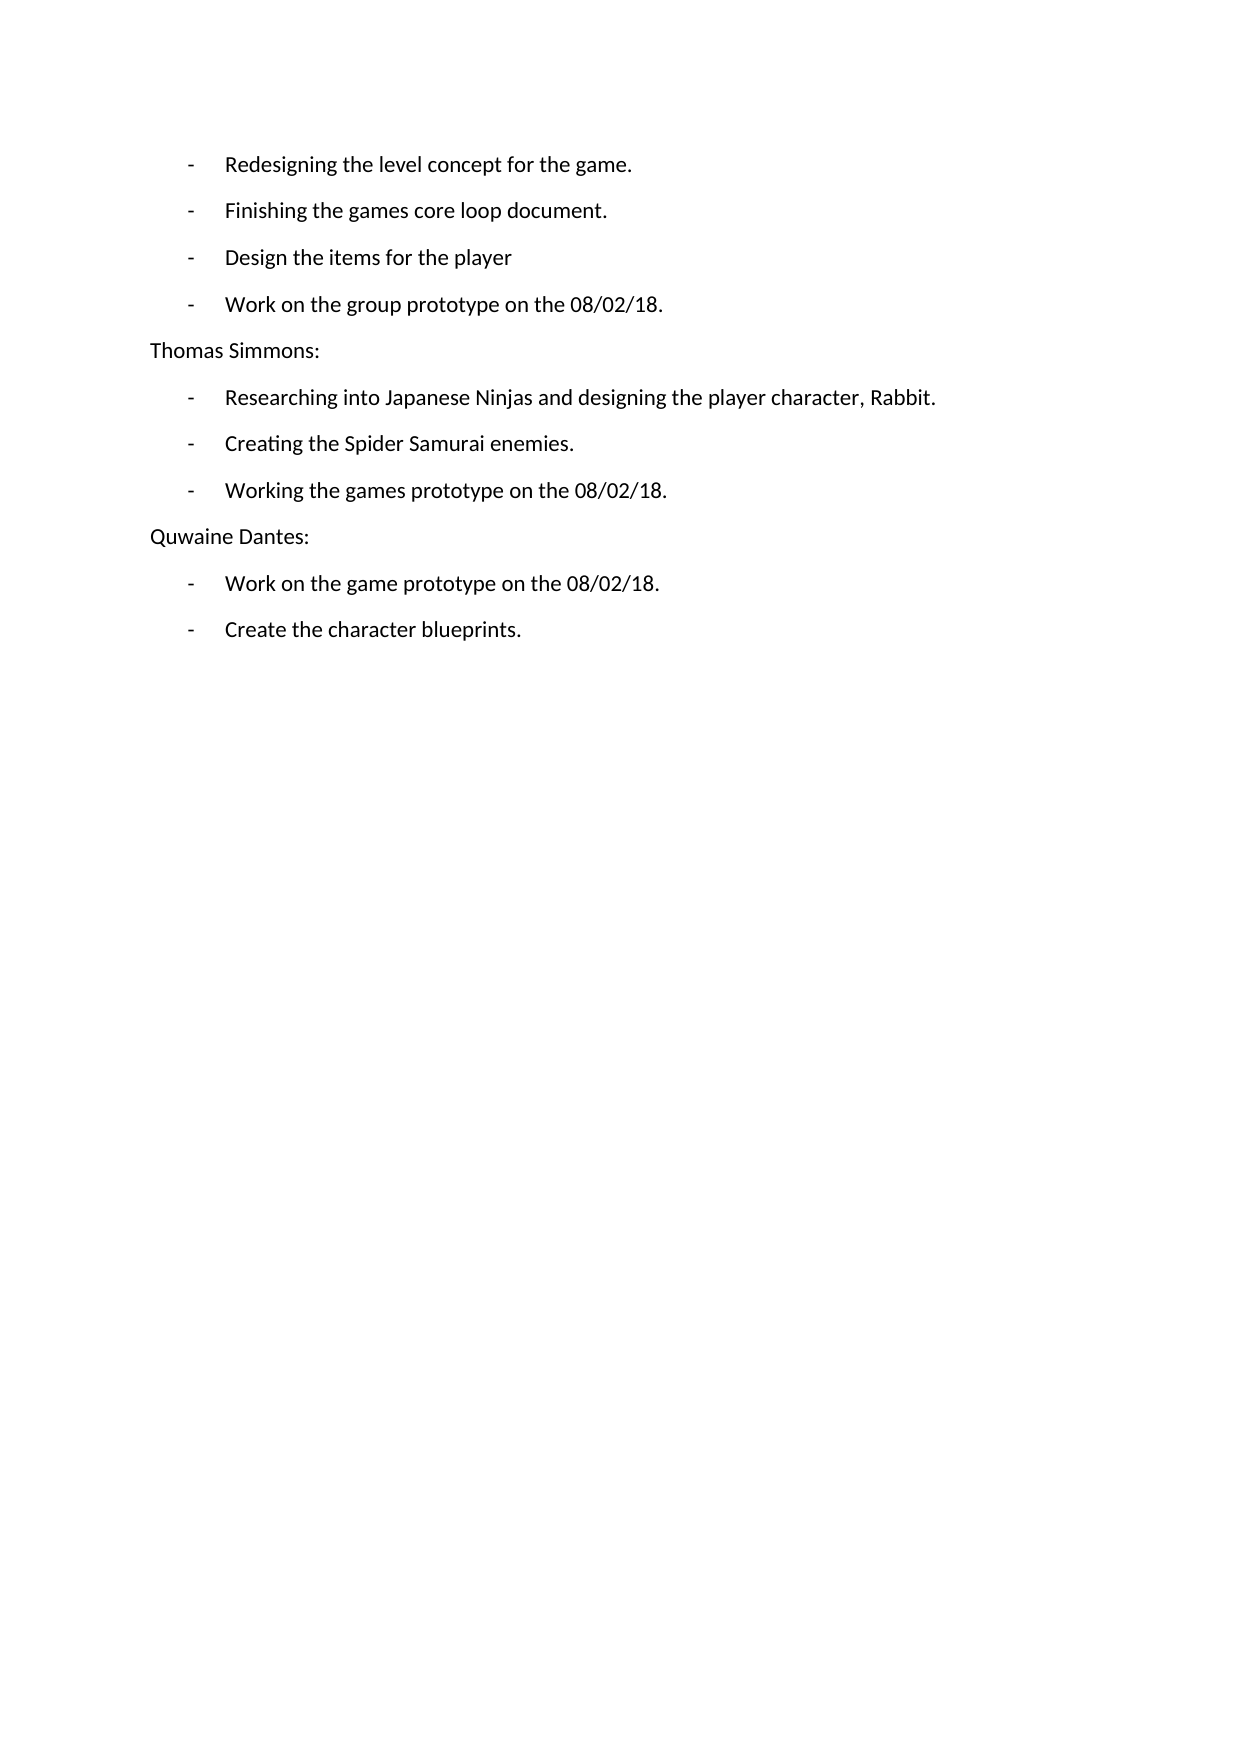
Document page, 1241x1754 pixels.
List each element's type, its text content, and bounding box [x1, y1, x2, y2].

list Work on the group prototype on the 08/02/18. [187, 290, 1090, 318]
text Quwaine Dantes: [150, 522, 1090, 551]
list Create the character blueprints. [187, 616, 1090, 644]
list Creating the Spider Samurai enemies. [187, 429, 1090, 457]
list Redesigning the level concept for the game. [187, 150, 1090, 178]
list Researching into Japanese Ninjas and designing the player character, Rabbit. [187, 383, 1090, 411]
list Design the items for the player [187, 243, 1090, 271]
list Working the games prototype on the 08/02/18. [187, 476, 1090, 504]
text Thomas Simmons: [150, 336, 1090, 364]
list Work on the game prototype on the 08/02/18. [187, 569, 1090, 597]
list Finishing the games core loop document. [187, 197, 1090, 224]
